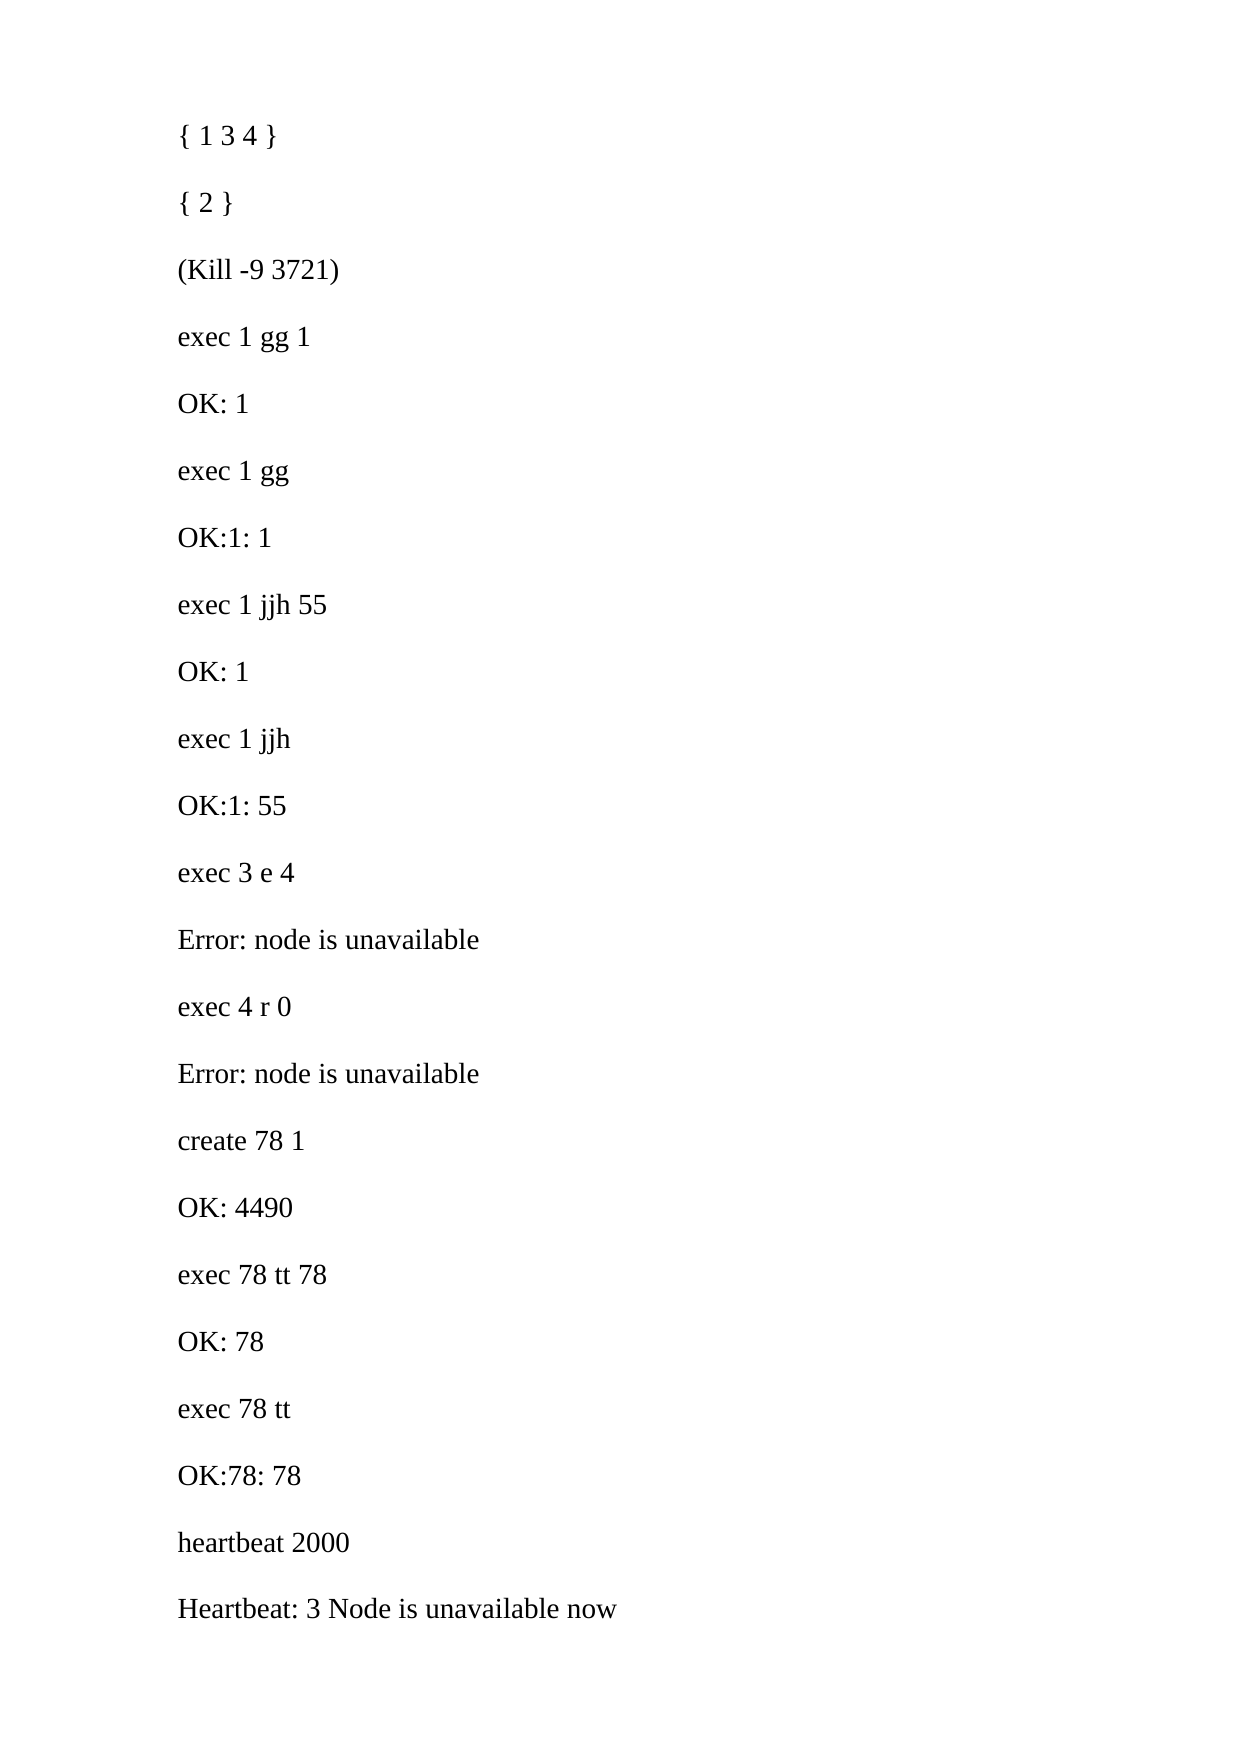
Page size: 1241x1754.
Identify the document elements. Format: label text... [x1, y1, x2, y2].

text Heartbeat: 3 Node is unavailable now [177, 1592, 1152, 1625]
text exec 78 tt 78 [177, 1257, 1152, 1290]
text exec 3 e 4 [177, 855, 1152, 888]
text exec 1 jjh [177, 721, 1152, 754]
text OK:1: 1 [177, 520, 1152, 553]
text OK: 1 [177, 386, 1152, 419]
text { 2 } [177, 185, 1152, 219]
text create 78 1 [177, 1123, 1152, 1156]
text heartbeat 2000 [177, 1525, 1152, 1558]
text exec 1 jjh 55 [177, 587, 1152, 621]
text exec 1 gg 1 [177, 319, 1152, 353]
text exec 4 r 0 [177, 989, 1152, 1022]
text OK: 78 [177, 1324, 1152, 1357]
text Error: node is unavailable [177, 922, 1152, 955]
text OK: 4490 [177, 1190, 1152, 1223]
text OK: 1 [177, 654, 1152, 687]
text exec 1 gg [177, 453, 1152, 487]
text OK:78: 78 [177, 1458, 1152, 1491]
text OK:1: 55 [177, 788, 1152, 821]
text (Kill -9 3721) [177, 252, 1152, 286]
text Error: node is unavailable [177, 1056, 1152, 1089]
text exec 78 tt [177, 1391, 1152, 1424]
text { 1 3 4 } [177, 118, 1152, 152]
